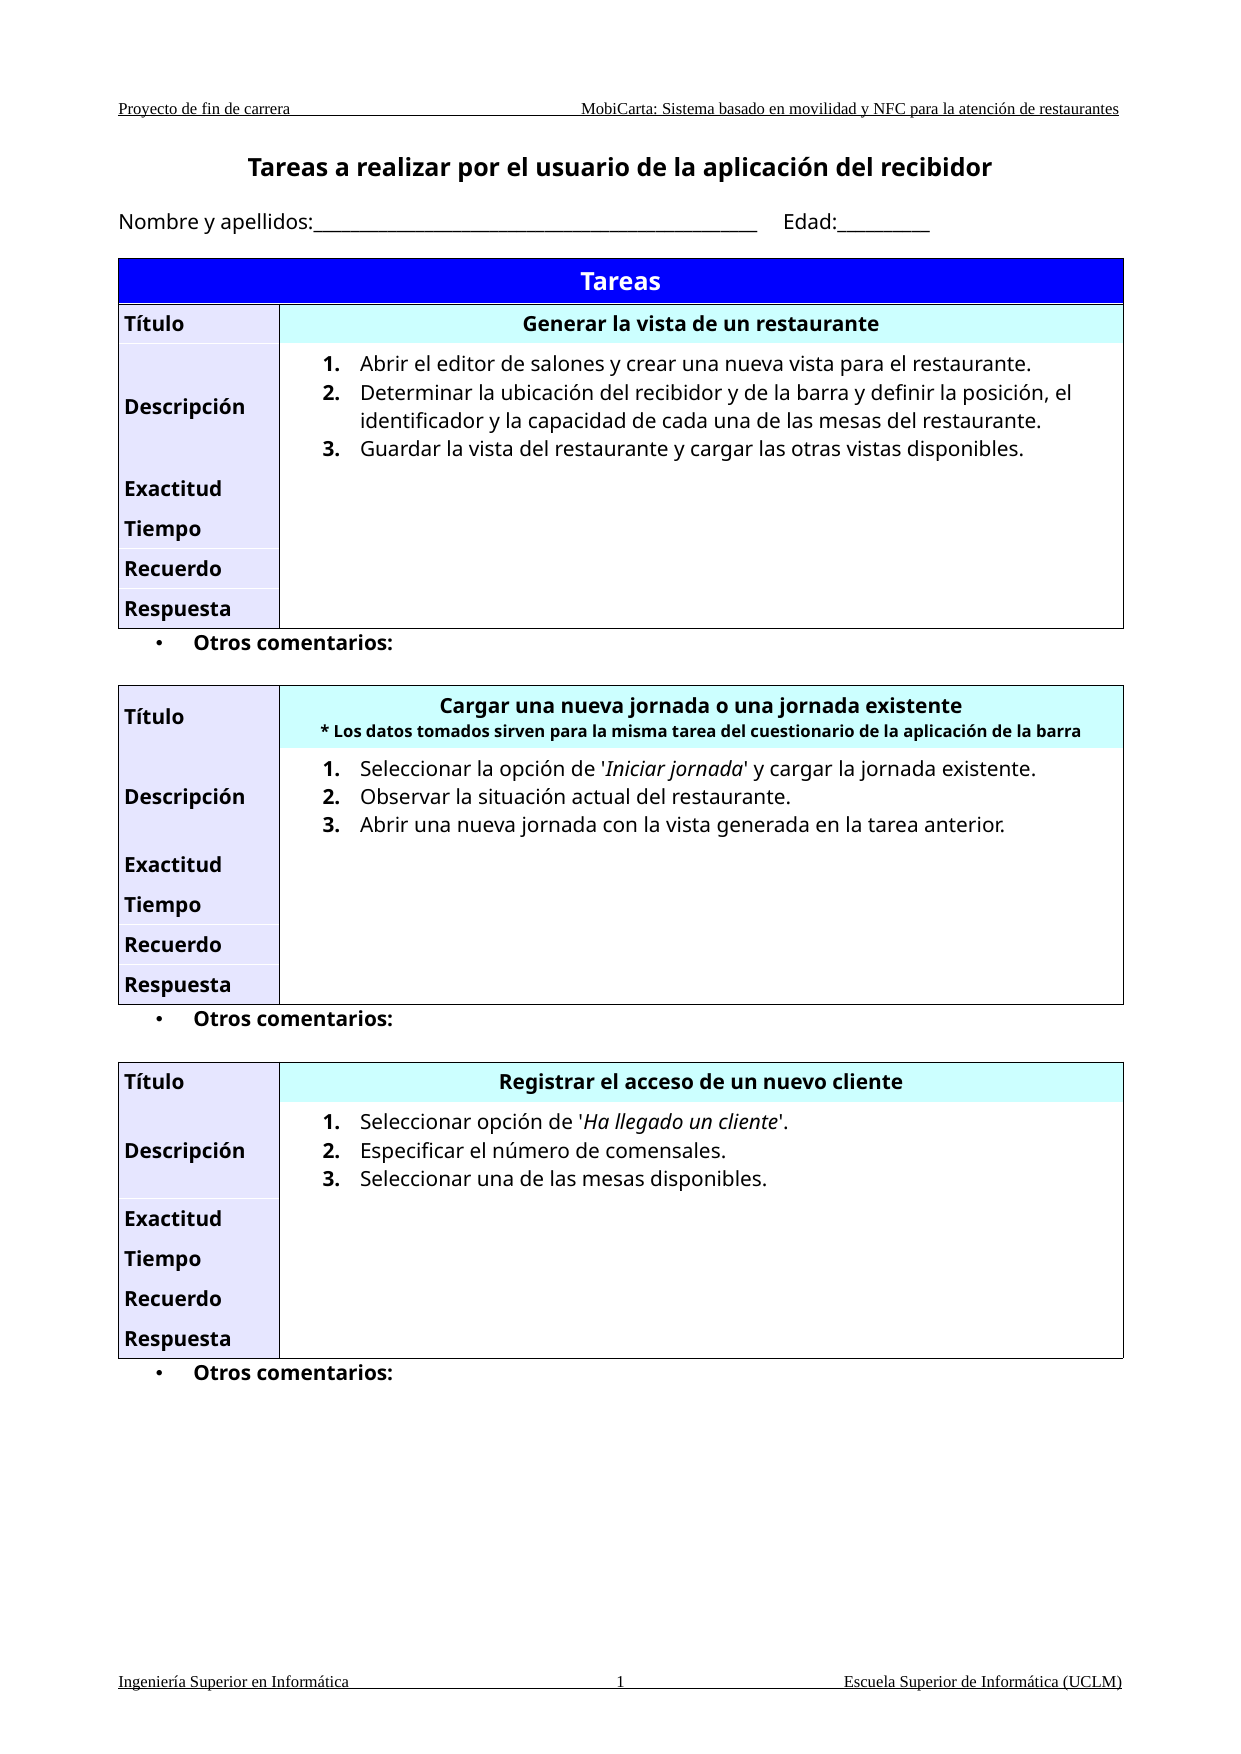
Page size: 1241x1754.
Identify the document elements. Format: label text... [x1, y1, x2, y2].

table_cell Generar la vista de un restaurante [280, 305, 1123, 343]
text Tareas a realizar por el usuario de la aplicación del recibidor [118, 150, 1122, 184]
table_cell Exactitud [119, 469, 279, 509]
table_cell Recuerdo [119, 549, 279, 588]
table_cell Respuesta [119, 1318, 279, 1358]
table_header Título [119, 686, 279, 748]
table_cell [280, 925, 1123, 964]
table_cell Respuesta [119, 965, 279, 1004]
table_header Registrar el acceso de un nuevo cliente [280, 1063, 1123, 1102]
table_cell [280, 885, 1123, 924]
table_cell Recuerdo [119, 925, 279, 964]
list Otros comentarios: [156, 1005, 1122, 1033]
table_cell [280, 1238, 1123, 1278]
table_cell Título [119, 305, 279, 343]
table_cell Seleccionar la opción de 'Iniciar jornada' y cargar la jornada existente. Observar la situación actual del restaurante. Abrir una nueva jornada con la vista generada en la tarea anterior. [280, 748, 1123, 845]
table_cell [280, 965, 1123, 1004]
table_cell Respuesta [119, 589, 279, 628]
table_cell [280, 1318, 1123, 1358]
list Otros comentarios: [156, 1359, 1122, 1387]
table_cell [280, 1278, 1123, 1318]
table_cell Recuerdo [119, 1278, 279, 1318]
table_header Título [119, 1063, 279, 1102]
table_cell Descripción [119, 344, 279, 469]
table_cell Descripción [119, 748, 279, 845]
table_cell [280, 1199, 1123, 1238]
table_cell Tiempo [119, 509, 279, 548]
table_cell Exactitud [119, 845, 279, 885]
table_cell [280, 549, 1123, 588]
table_header Tareas [119, 259, 1123, 303]
table_cell [280, 469, 1123, 509]
table_cell [280, 509, 1123, 548]
table_cell Tiempo [119, 885, 279, 924]
table_cell Tiempo [119, 1238, 279, 1278]
list Otros comentarios: [156, 629, 1122, 657]
table_cell Descripción [119, 1102, 279, 1198]
table_cell [280, 589, 1123, 628]
table_cell Seleccionar opción de 'Ha llegado un cliente'. Especificar el número de comensales. Seleccionar una de las mesas disponibles. [280, 1102, 1123, 1198]
table_cell Abrir el editor de salones y crear una nueva vista para el restaurante. Determinar la ubicación del recibidor y de la barra y definir la posición, el identificador y la capacidad de cada una de las mesas del restaurante. Guardar la vista del restaurante y cargar las otras vistas disponibles. [280, 344, 1123, 469]
table_header Cargar una nueva jornada o una jornada existente * Los datos tomados sirven para la misma tarea del cuestionario de la aplicación de la barra [280, 686, 1123, 748]
text Nombre y apellidos:________________________________________________ Edad:__________ [118, 207, 1122, 235]
table_cell Exactitud [119, 1199, 279, 1238]
table_cell [280, 845, 1123, 885]
